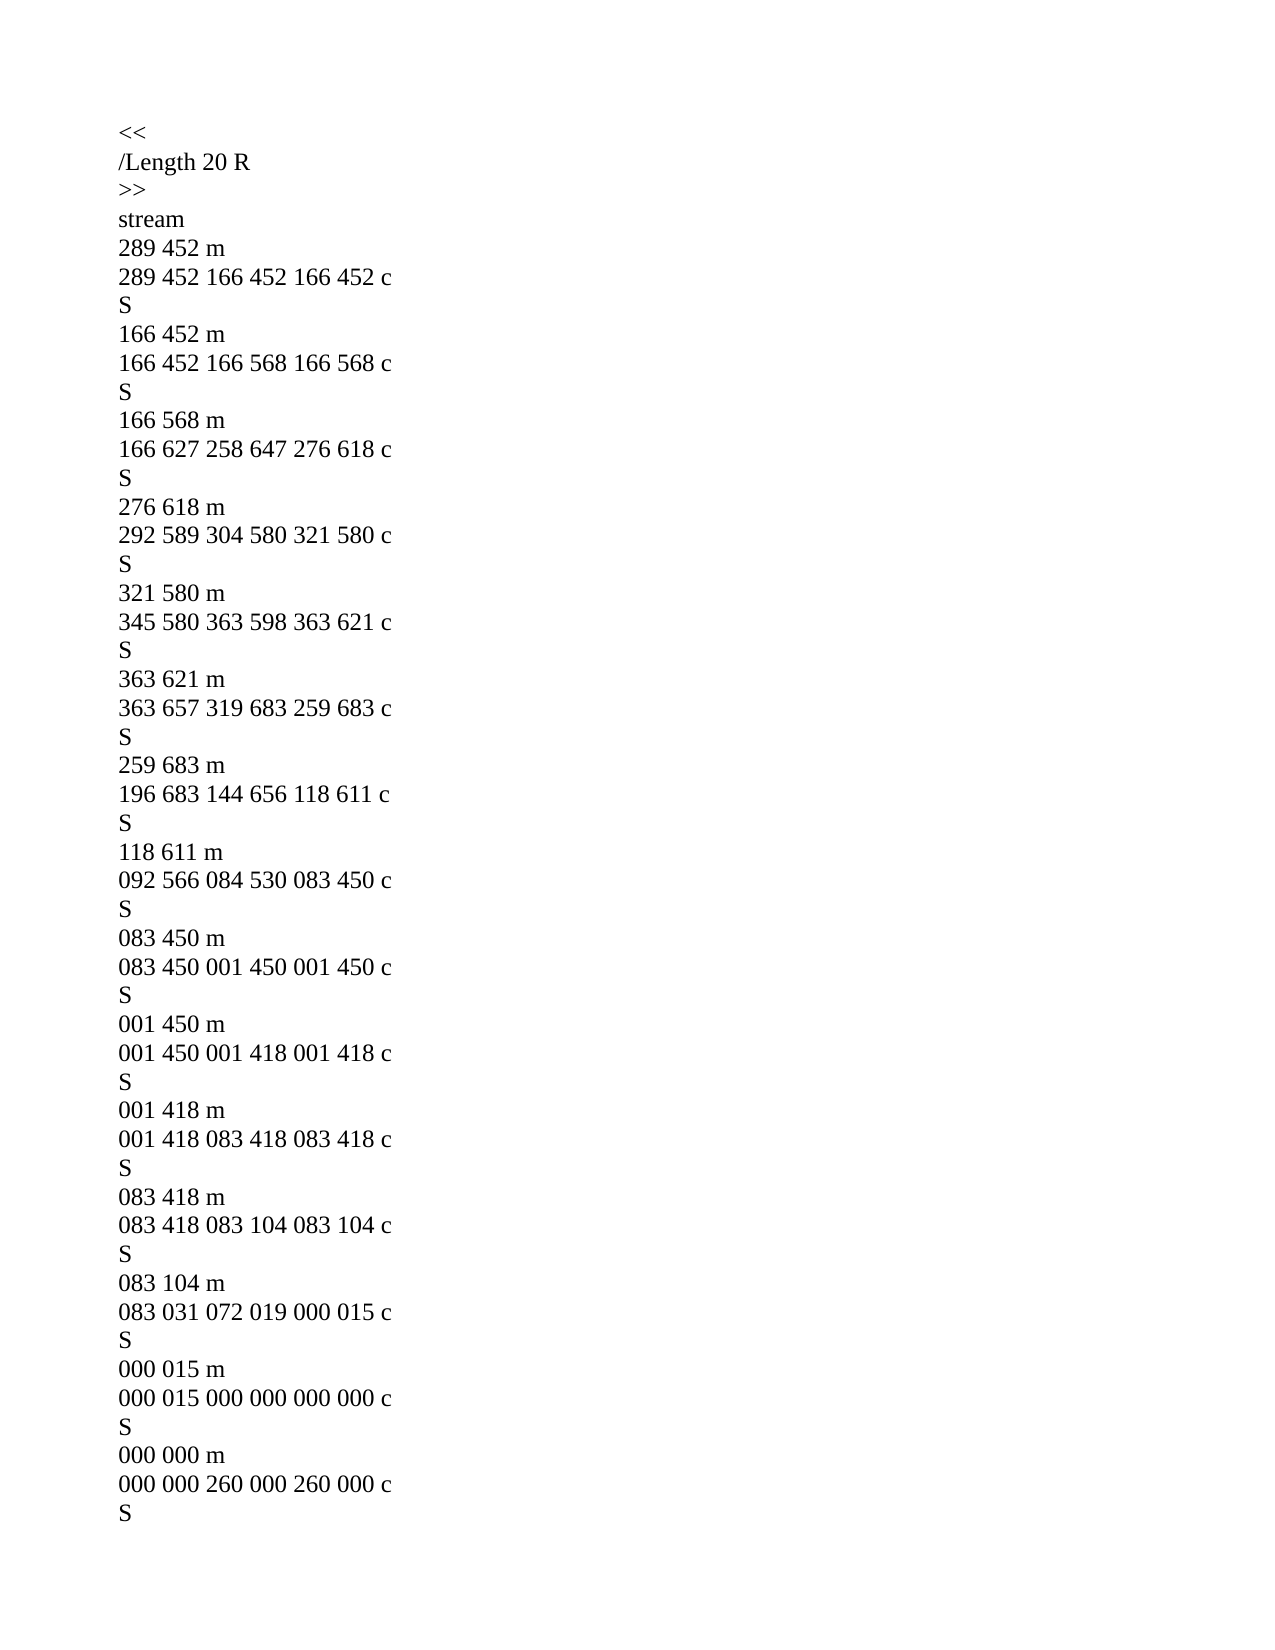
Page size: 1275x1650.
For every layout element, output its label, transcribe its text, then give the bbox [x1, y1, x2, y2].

text stream [118, 204, 1157, 233]
text 321 580 m [118, 578, 1157, 607]
text 001 418 083 418 083 418 c [118, 1124, 1157, 1153]
text S [118, 894, 1157, 923]
text 118 611 m [118, 837, 1157, 866]
text S [118, 1067, 1157, 1096]
text 166 452 166 568 166 568 c [118, 348, 1157, 377]
text S [118, 291, 1157, 319]
text 259 683 m [118, 751, 1157, 779]
text 196 683 144 656 118 611 c [118, 779, 1157, 808]
text 001 418 m [118, 1096, 1157, 1124]
text S [118, 549, 1157, 578]
text 000 015 m [118, 1354, 1157, 1383]
text 083 418 083 104 083 104 c [118, 1211, 1157, 1239]
text S [118, 1153, 1157, 1182]
text 001 450 m [118, 1009, 1157, 1038]
text S [118, 808, 1157, 837]
text S [118, 1239, 1157, 1268]
text 363 657 319 683 259 683 c [118, 693, 1157, 722]
text 083 418 m [118, 1182, 1157, 1211]
text S [118, 636, 1157, 664]
text 292 589 304 580 321 580 c [118, 521, 1157, 549]
text S [118, 377, 1157, 406]
text 345 580 363 598 363 621 c [118, 607, 1157, 636]
text S [118, 1498, 1157, 1527]
text 166 627 258 647 276 618 c [118, 434, 1157, 463]
text 363 621 m [118, 664, 1157, 693]
text 000 000 m [118, 1441, 1157, 1469]
text 083 031 072 019 000 015 c [118, 1297, 1157, 1326]
text 166 568 m [118, 406, 1157, 434]
text S [118, 463, 1157, 492]
text S [118, 981, 1157, 1009]
text S [118, 1326, 1157, 1354]
text 289 452 m [118, 233, 1157, 262]
text /Length 20 R [118, 147, 1157, 176]
text 092 566 084 530 083 450 c [118, 866, 1157, 894]
text << [118, 118, 1157, 147]
text 166 452 m [118, 319, 1157, 348]
text 001 450 001 418 001 418 c [118, 1038, 1157, 1067]
text S [118, 722, 1157, 751]
text 000 015 000 000 000 000 c [118, 1383, 1157, 1412]
text >> [118, 176, 1157, 204]
text 083 450 m [118, 923, 1157, 952]
text 083 450 001 450 001 450 c [118, 952, 1157, 981]
text 000 000 260 000 260 000 c [118, 1469, 1157, 1498]
text 276 618 m [118, 492, 1157, 521]
text 289 452 166 452 166 452 c [118, 262, 1157, 291]
text S [118, 1412, 1157, 1441]
text 083 104 m [118, 1268, 1157, 1297]
